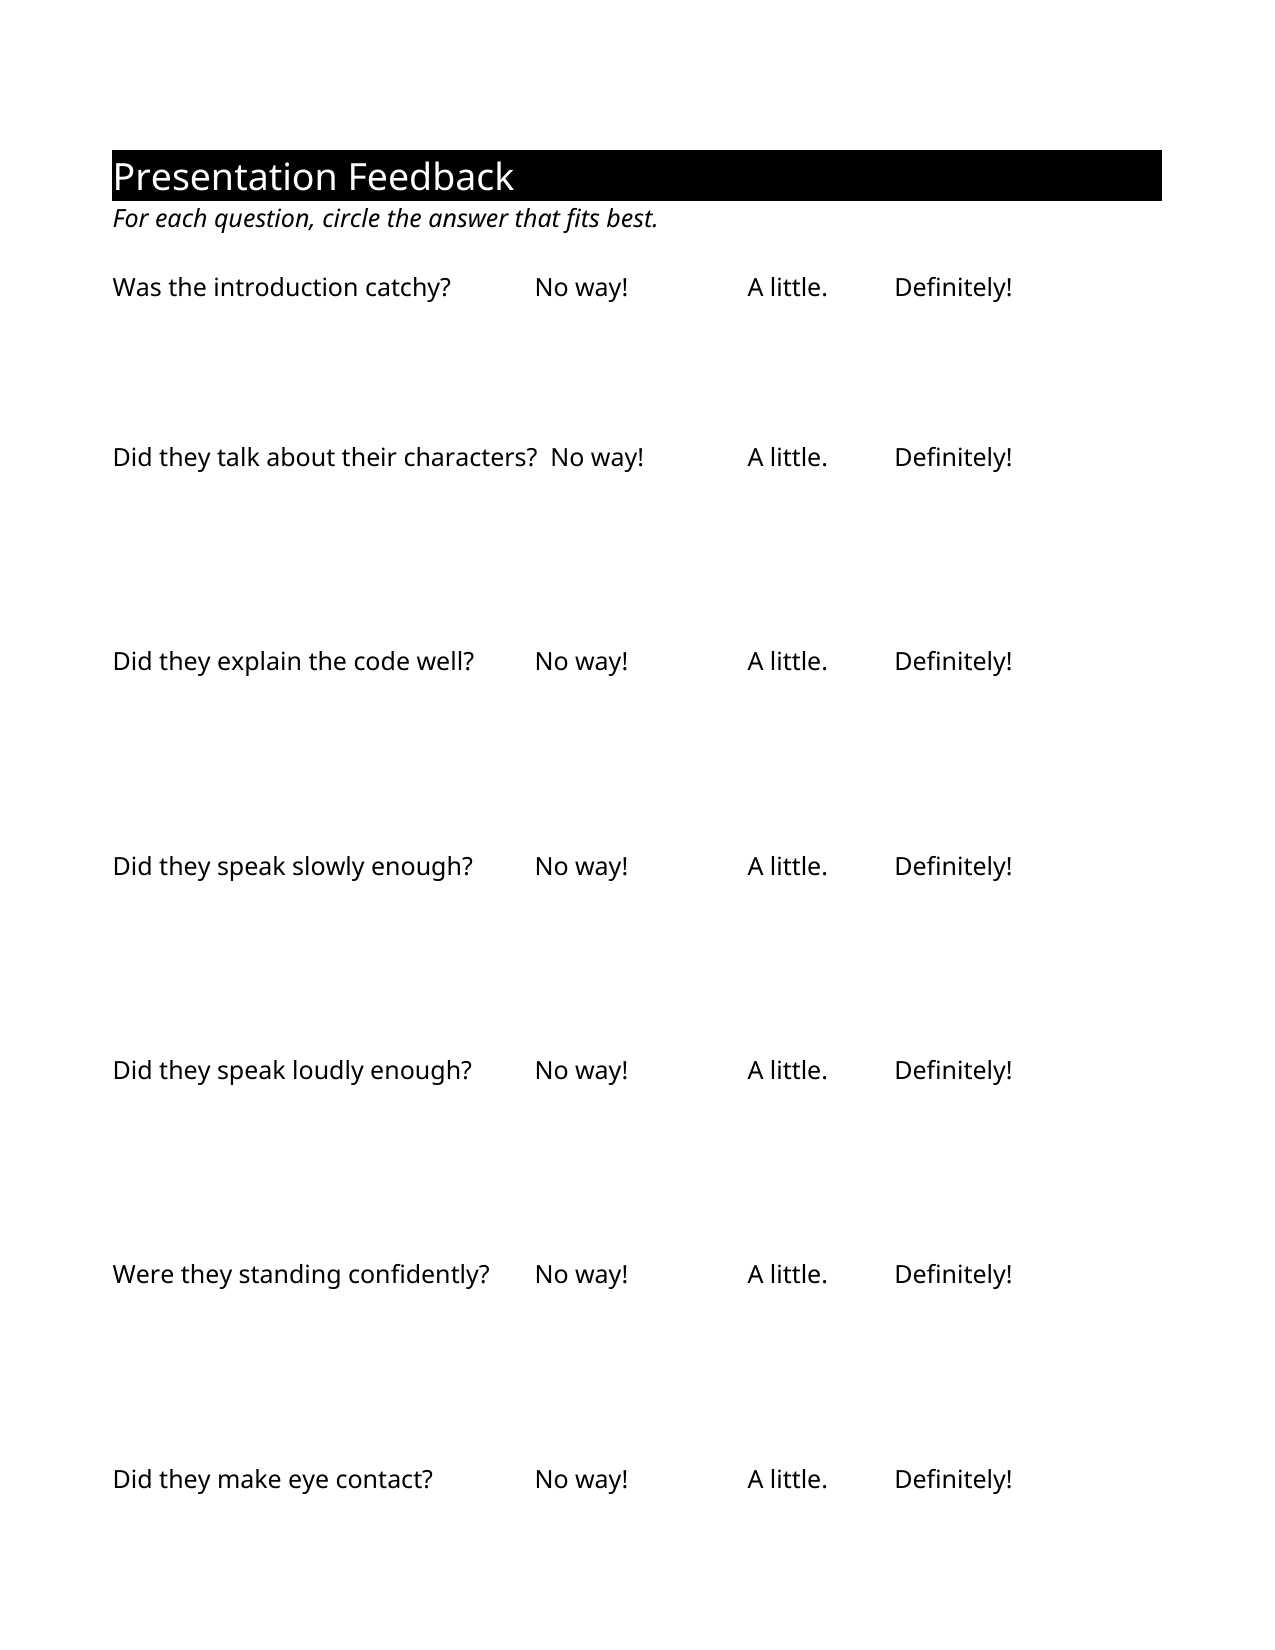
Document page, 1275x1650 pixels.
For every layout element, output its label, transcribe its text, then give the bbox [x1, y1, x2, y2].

text Was the introduction catchy? No way! A little. Definitely! [112, 269, 1162, 303]
text Did they explain the code well? No way! A little. Definitely! [112, 644, 1162, 678]
text For each question, circle the answer that fits best. [112, 201, 1162, 235]
text Did they speak slowly enough? No way! A little. Definitely! [112, 848, 1162, 882]
text Did they speak loudly enough? No way! A little. Definitely! [112, 1053, 1162, 1087]
text Did they make eye contact? No way! A little. Definitely! [112, 1461, 1162, 1495]
subtitle Presentation Feedback [112, 150, 1162, 201]
text Did they talk about their characters? No way! A little. Definitely! [112, 439, 1162, 473]
text Were they standing confidently? No way! A little. Definitely! [112, 1257, 1162, 1291]
